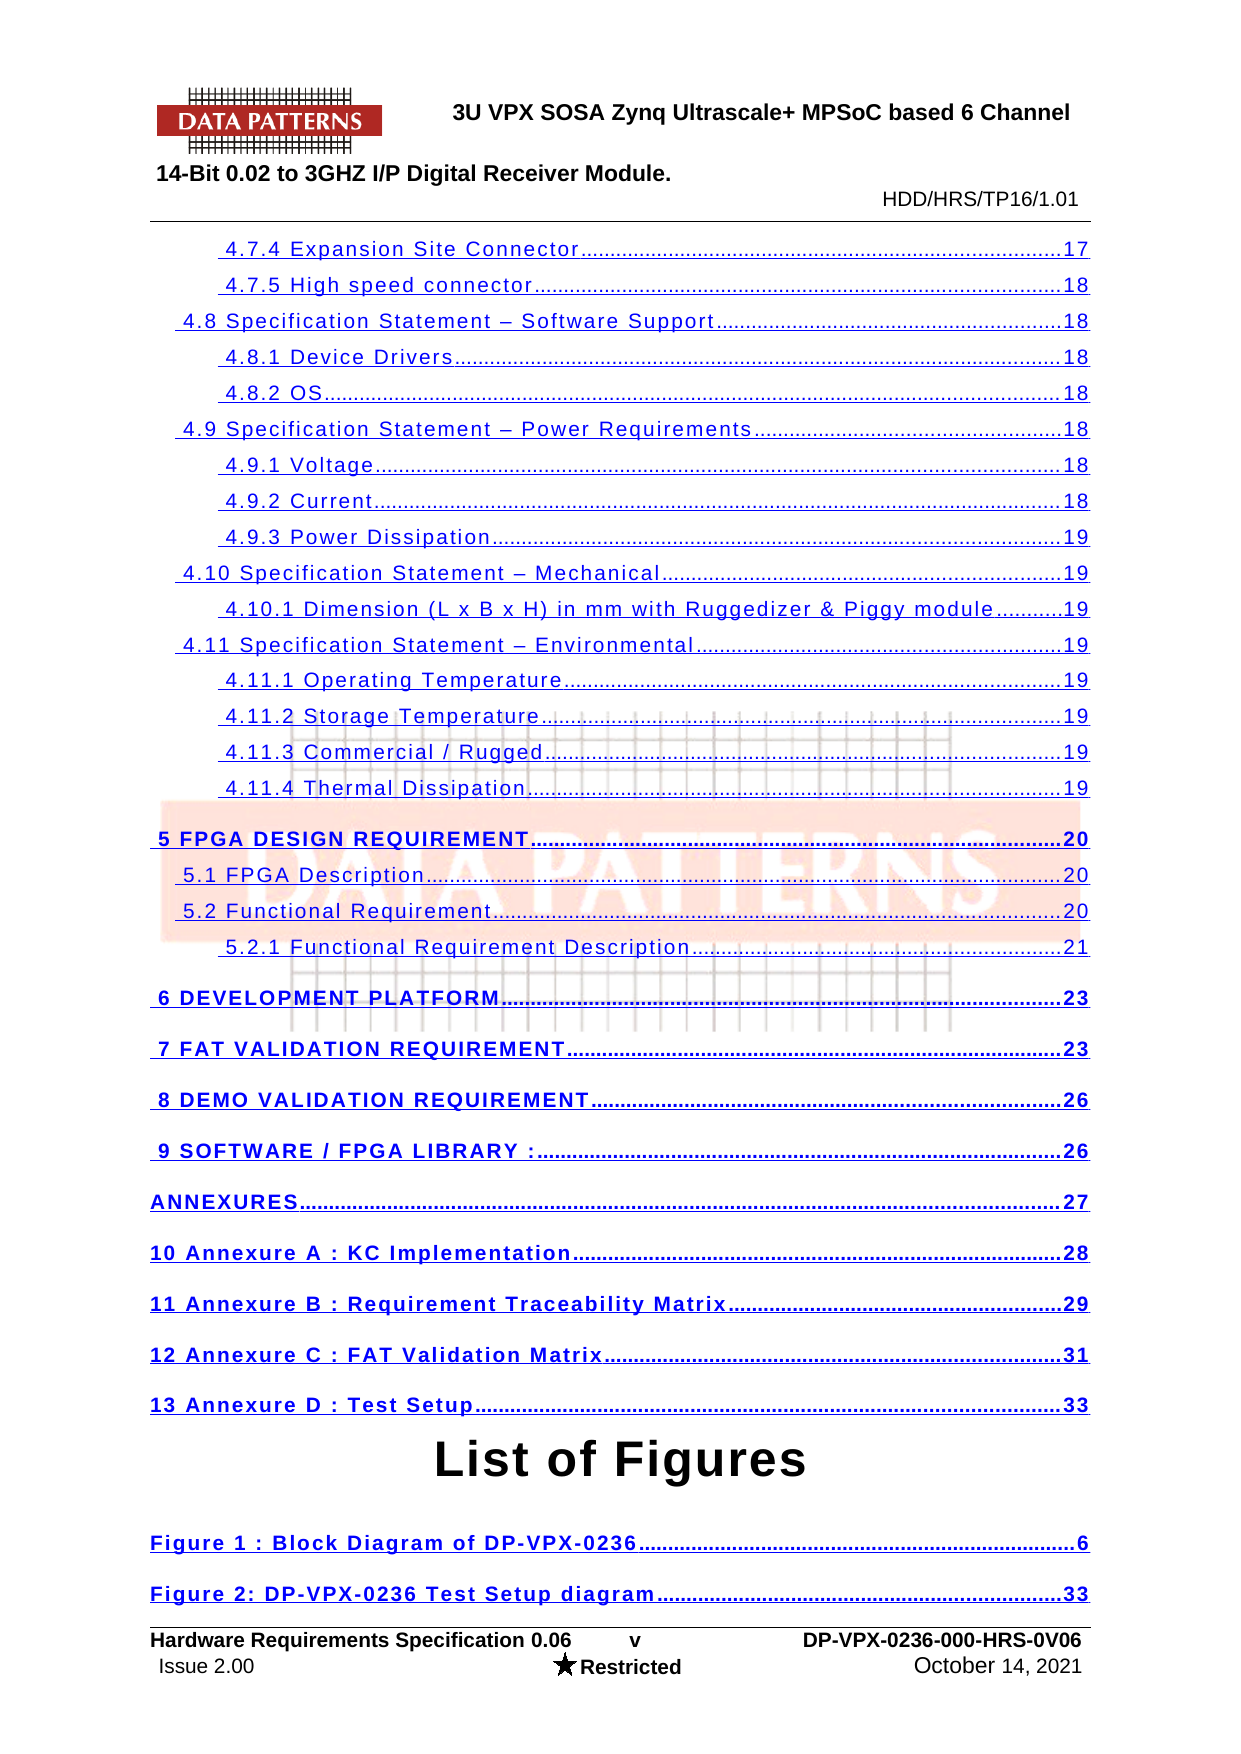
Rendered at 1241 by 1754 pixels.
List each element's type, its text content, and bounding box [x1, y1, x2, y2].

text Figure 2: DP-VPX-0236 Test Setup diagram 33 [150, 1581, 1091, 1602]
picture [220, 764, 1021, 776]
subtitle List of Figures [150, 1429, 1091, 1487]
text 4.11.2 Storage Temperature 19 [217, 704, 1091, 725]
text 4.11 Specification Statement – Environmental 19 [175, 632, 1091, 653]
text 4.10 Specification Statement – Mechanical 19 [175, 561, 1091, 582]
text 12 Annexure C : FAT Validation Matrix 31 [150, 1342, 1091, 1363]
picture [220, 800, 1021, 827]
picture [220, 851, 1021, 863]
text 4.9.2 Current 18 [217, 489, 1091, 510]
text 6 DEVELOPMENT PLATFORM 23 [150, 986, 1091, 1007]
text 4.11.3 Commercial / Rugged 19 [217, 740, 1091, 761]
text 5 FPGA DESIGN REQUIREMENT 20 [150, 827, 1091, 848]
text 10 Annexure A : KC Implementation 28 [150, 1241, 1091, 1262]
text 5.2 Functional Requirement 20 [175, 899, 1091, 920]
picture [220, 959, 1021, 986]
text Figure 1 : Block Diagram of DP-VPX-0236 6 [150, 1531, 1091, 1552]
picture [155, 80, 383, 161]
text 5.1 FPGA Description 20 [175, 863, 1091, 884]
text 4.7.4 Expansion Site Connector 17 [217, 237, 1091, 258]
picture [220, 887, 1021, 899]
picture [220, 923, 1021, 935]
text 4.9.3 Power Dissipation 19 [217, 524, 1091, 546]
text ANNEXURES 27 [150, 1189, 1091, 1211]
text 4.8.2 OS 18 [217, 381, 1091, 402]
text 4.11.4 Thermal Dissipation 19 [217, 776, 1091, 797]
text 8 DEMO VALIDATION REQUIREMENT 26 [150, 1088, 1091, 1109]
text 4.11.1 Operating Temperature 19 [217, 668, 1091, 689]
text 13 Annexure D : Test Setup 33 [150, 1393, 1091, 1414]
text 11 Annexure B : Requirement Traceability Matrix 29 [150, 1291, 1091, 1312]
picture [220, 1010, 1021, 1037]
text 7 FAT VALIDATION REQUIREMENT 23 [150, 1037, 1091, 1058]
text 4.9 Specification Statement – Power Requirements 18 [175, 417, 1091, 438]
text 4.8 Specification Statement – Software Support 18 [175, 309, 1091, 330]
text 4.9.1 Voltage 18 [217, 453, 1091, 474]
text 4.8.1 Device Drivers 18 [217, 345, 1091, 366]
text 4.7.5 High speed connector 18 [217, 273, 1091, 294]
text 5.2.1 Functional Requirement Description 21 [217, 935, 1091, 956]
text 4.10.1 Dimension (L x B x H) in mm with Ruggedizer & Piggy module 19 [217, 596, 1091, 617]
text 9 SOFTWARE / FPGA LIBRARY : 26 [150, 1139, 1091, 1160]
picture [220, 728, 1021, 740]
